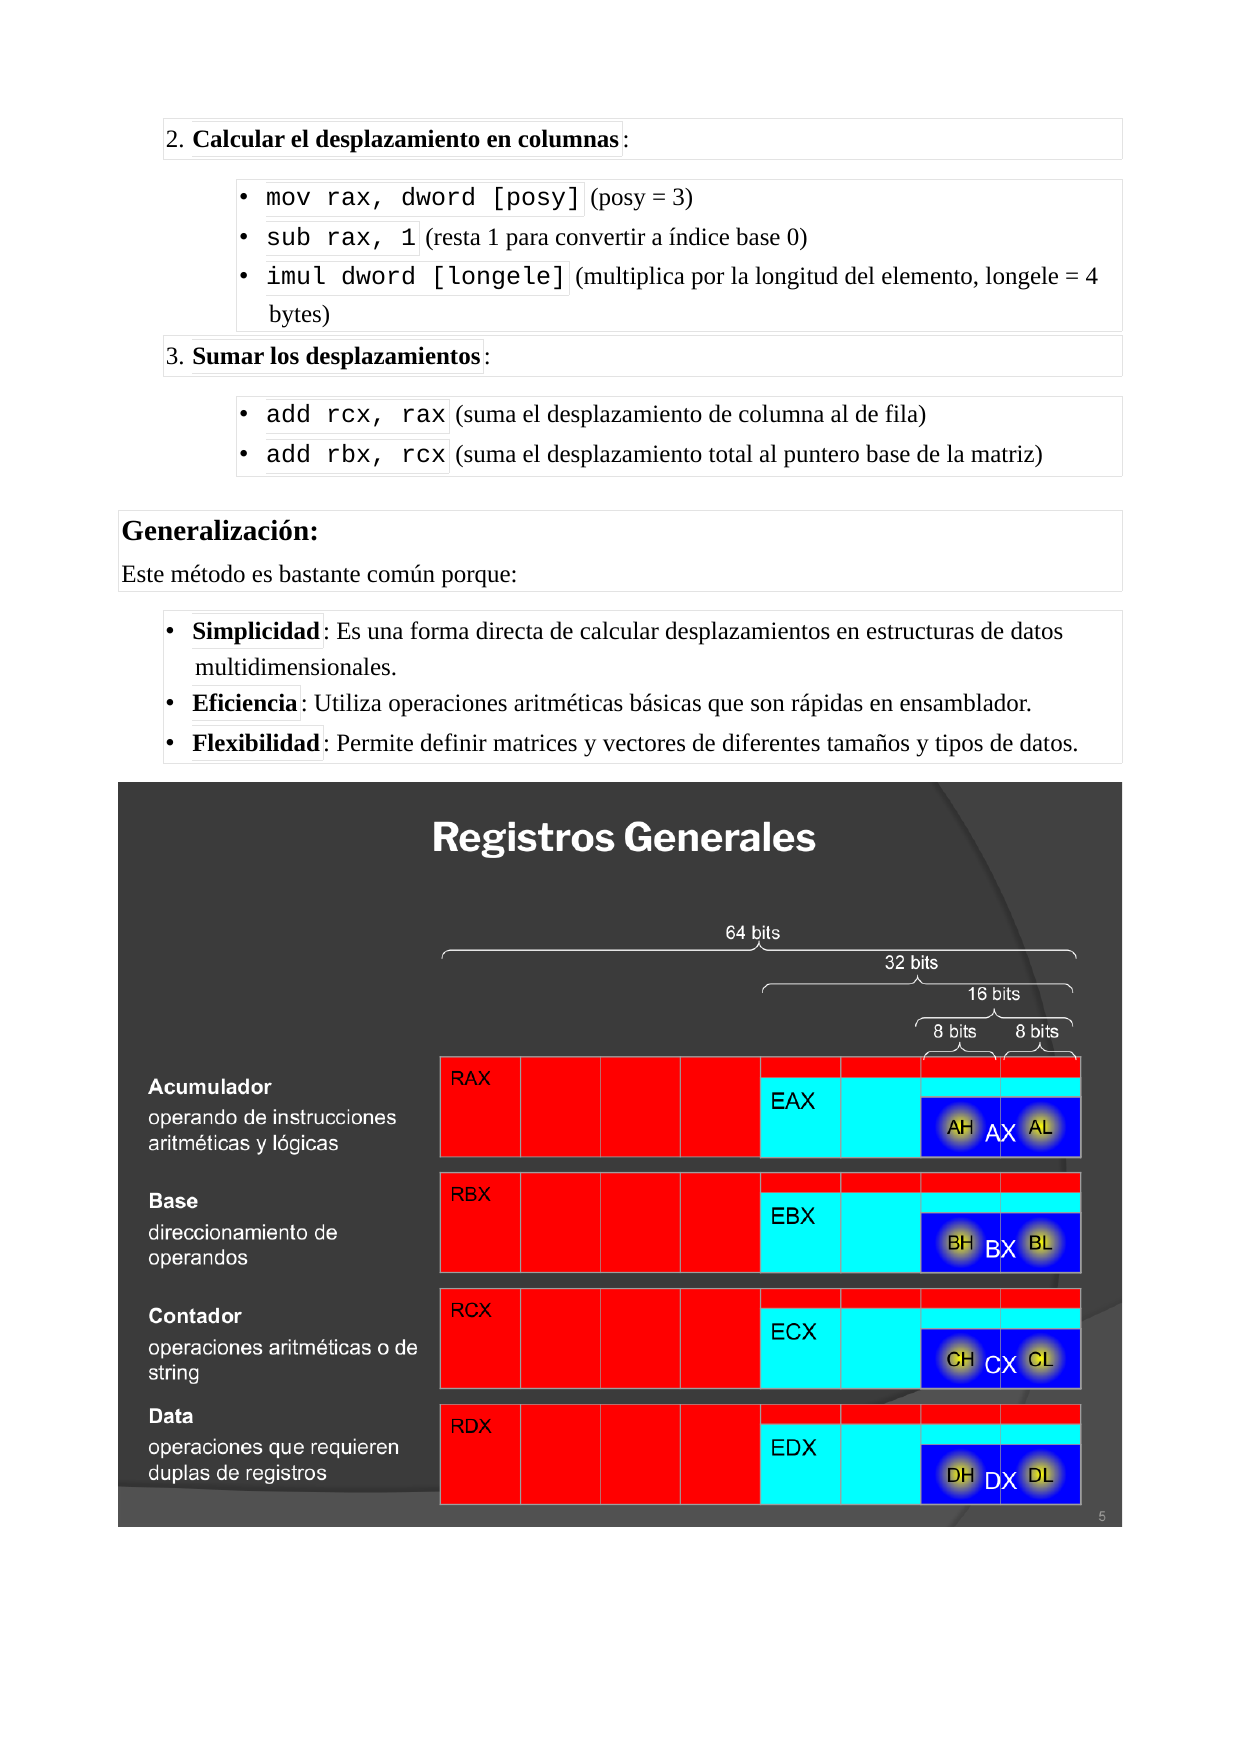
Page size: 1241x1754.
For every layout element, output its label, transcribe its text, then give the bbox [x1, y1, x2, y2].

list Calcular el desplazamiento en columnas: [164, 119, 1122, 159]
list Simplicidad: Es una forma directa de calcular desplazamientos en estructuras de datos multidimensionales. [164, 611, 1122, 681]
list Flexibilidad: Permite definir matrices y vectores de diferentes tamaños y tipos de datos. [164, 722, 1122, 763]
list imul dword [longele] (multiplica por la longitud del elemento, longele = 4 bytes) [237, 258, 1122, 331]
list add rbx, rcx (suma el desplazamiento total al puntero base de la matriz) [237, 436, 1122, 476]
list Eficiencia: Utiliza operaciones aritméticas básicas que son rápidas en ensamblador. [164, 682, 1122, 720]
subtitle Generalización: [119, 511, 1122, 547]
list sub rax, 1 (resta 1 para convertir a índice base 0) [237, 218, 1122, 256]
picture [118, 782, 1123, 1527]
text Este método es bastante común porque: [119, 556, 1122, 591]
list mov rax, dword [posy] (posy = 3) [237, 180, 1122, 216]
list Sumar los desplazamientos: [164, 336, 1122, 376]
list add rcx, rax (suma el desplazamiento de columna al de fila) [237, 397, 1122, 433]
